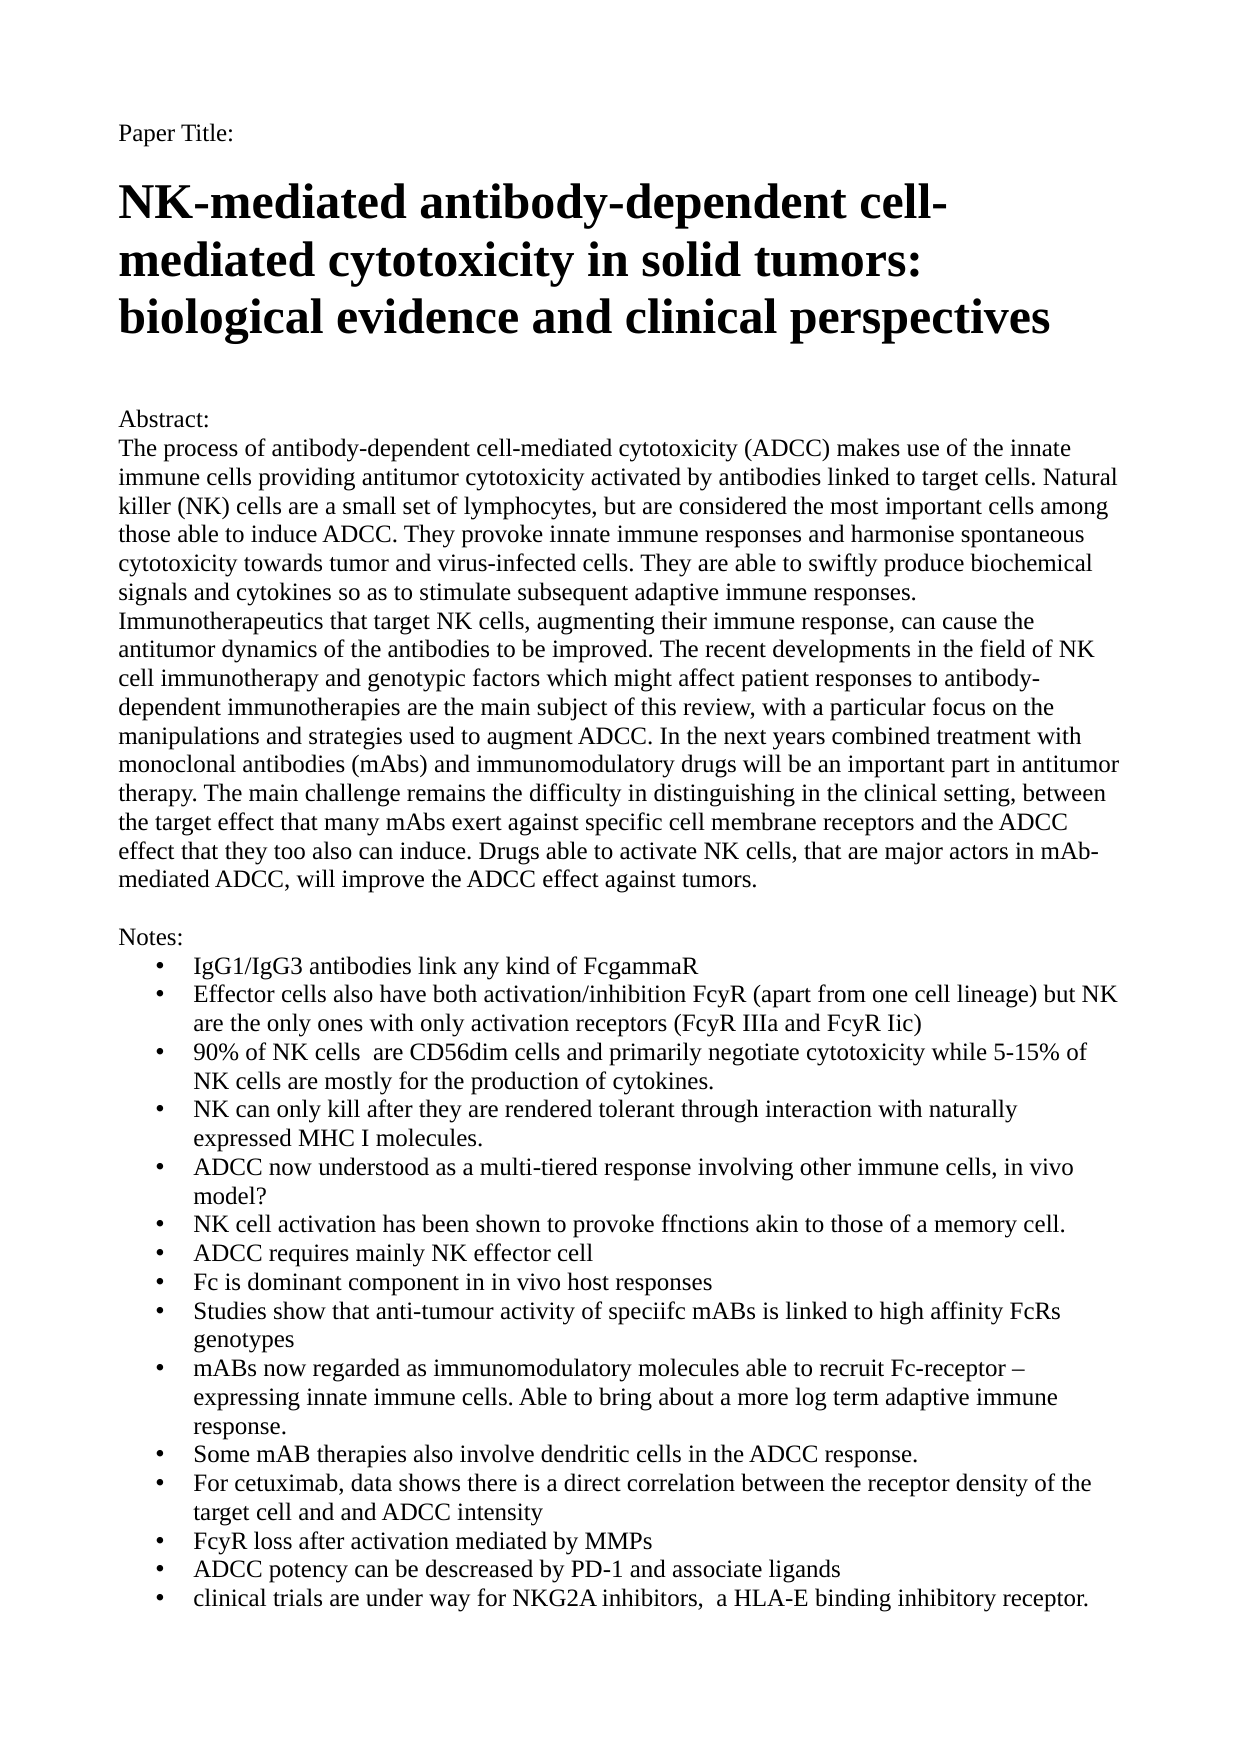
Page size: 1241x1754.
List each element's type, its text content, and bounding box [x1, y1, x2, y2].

list ADCC potency can be descreased by PD-1 and associate ligands [156, 1554, 1122, 1583]
list NK cell activation has been shown to provoke ffnctions akin to those of a memory cell. [156, 1209, 1122, 1238]
list IgG1/IgG3 antibodies link any kind of FcgammaR [156, 951, 1122, 979]
list Some mAB therapies also involve dendritic cells in the ADCC response. [156, 1439, 1122, 1468]
list NK can only kill after they are rendered tolerant through interaction with naturally expressed MHC I molecules. [156, 1094, 1122, 1152]
text Abstract: [118, 404, 1122, 433]
list ADCC requires mainly NK effector cell [156, 1238, 1122, 1267]
subtitle NK-mediated antibody-dependent cell-mediated cytotoxicity in solid tumors: biological evidence and clinical perspectives [118, 172, 1122, 344]
list clinical trials are under way for NKG2A inhibitors, a HLA-E binding inhibitory receptor. [156, 1583, 1122, 1612]
text Paper Title: [118, 118, 1122, 147]
list mABs now regarded as immunomodulatory molecules able to recruit Fc-receptor – expressing innate immune cells. Able to bring about a more log term adaptive immune response. [156, 1353, 1122, 1439]
list 90% of NK cells are CD56dim cells and primarily negotiate cytotoxicity while 5-15% of NK cells are mostly for the production of cytokines. [156, 1037, 1122, 1094]
list FcyR loss after activation mediated by MMPs [156, 1526, 1122, 1554]
list For cetuximab, data shows there is a direct correlation between the receptor density of the target cell and and ADCC intensity [156, 1468, 1122, 1526]
list Effector cells also have both activation/inhibition FcyR (apart from one cell lineage) but NK are the only ones with only activation receptors (FcyR IIIa and FcyR Iic) [156, 979, 1122, 1037]
list ADCC now understood as a multi-tiered response involving other immune cells, in vivo model? [156, 1152, 1122, 1209]
list Fc is dominant component in in vivo host responses [156, 1267, 1122, 1296]
list Studies show that anti-tumour activity of speciifc mABs is linked to high affinity FcRs genotypes [156, 1296, 1122, 1353]
text The process of antibody-dependent cell-mediated cytotoxicity (ADCC) makes use of the innate immune cells providing antitumor cytotoxicity activated by antibodies linked to target cells. Natural killer (NK) cells are a small set of lymphocytes, but are considered the most important cells among those able to induce ADCC. They provoke innate immune responses and harmonise spontaneous cytotoxicity towards tumor and virus-infected cells. They are able to swiftly produce biochemical signals and cytokines so as to stimulate subsequent adaptive immune responses. Immunotherapeutics that target NK cells, augmenting their immune response, can cause the antitumor dynamics of the antibodies to be improved. The recent developments in the field of NK cell immunotherapy and genotypic factors which might affect patient responses to antibody-dependent immunotherapies are the main subject of this review, with a particular focus on the manipulations and strategies used to augment ADCC. In the next years combined treatment with monoclonal antibodies (mAbs) and immunomodulatory drugs will be an important part in antitumor therapy. The main challenge remains the difficulty in distinguishing in the clinical setting, between the target effect that many mAbs exert against specific cell membrane receptors and the ADCC effect that they too also can induce. Drugs able to activate NK cells, that are major actors in mAb-mediated ADCC, will improve the ADCC effect against tumors. [118, 433, 1122, 893]
text Notes: [118, 922, 1122, 951]
